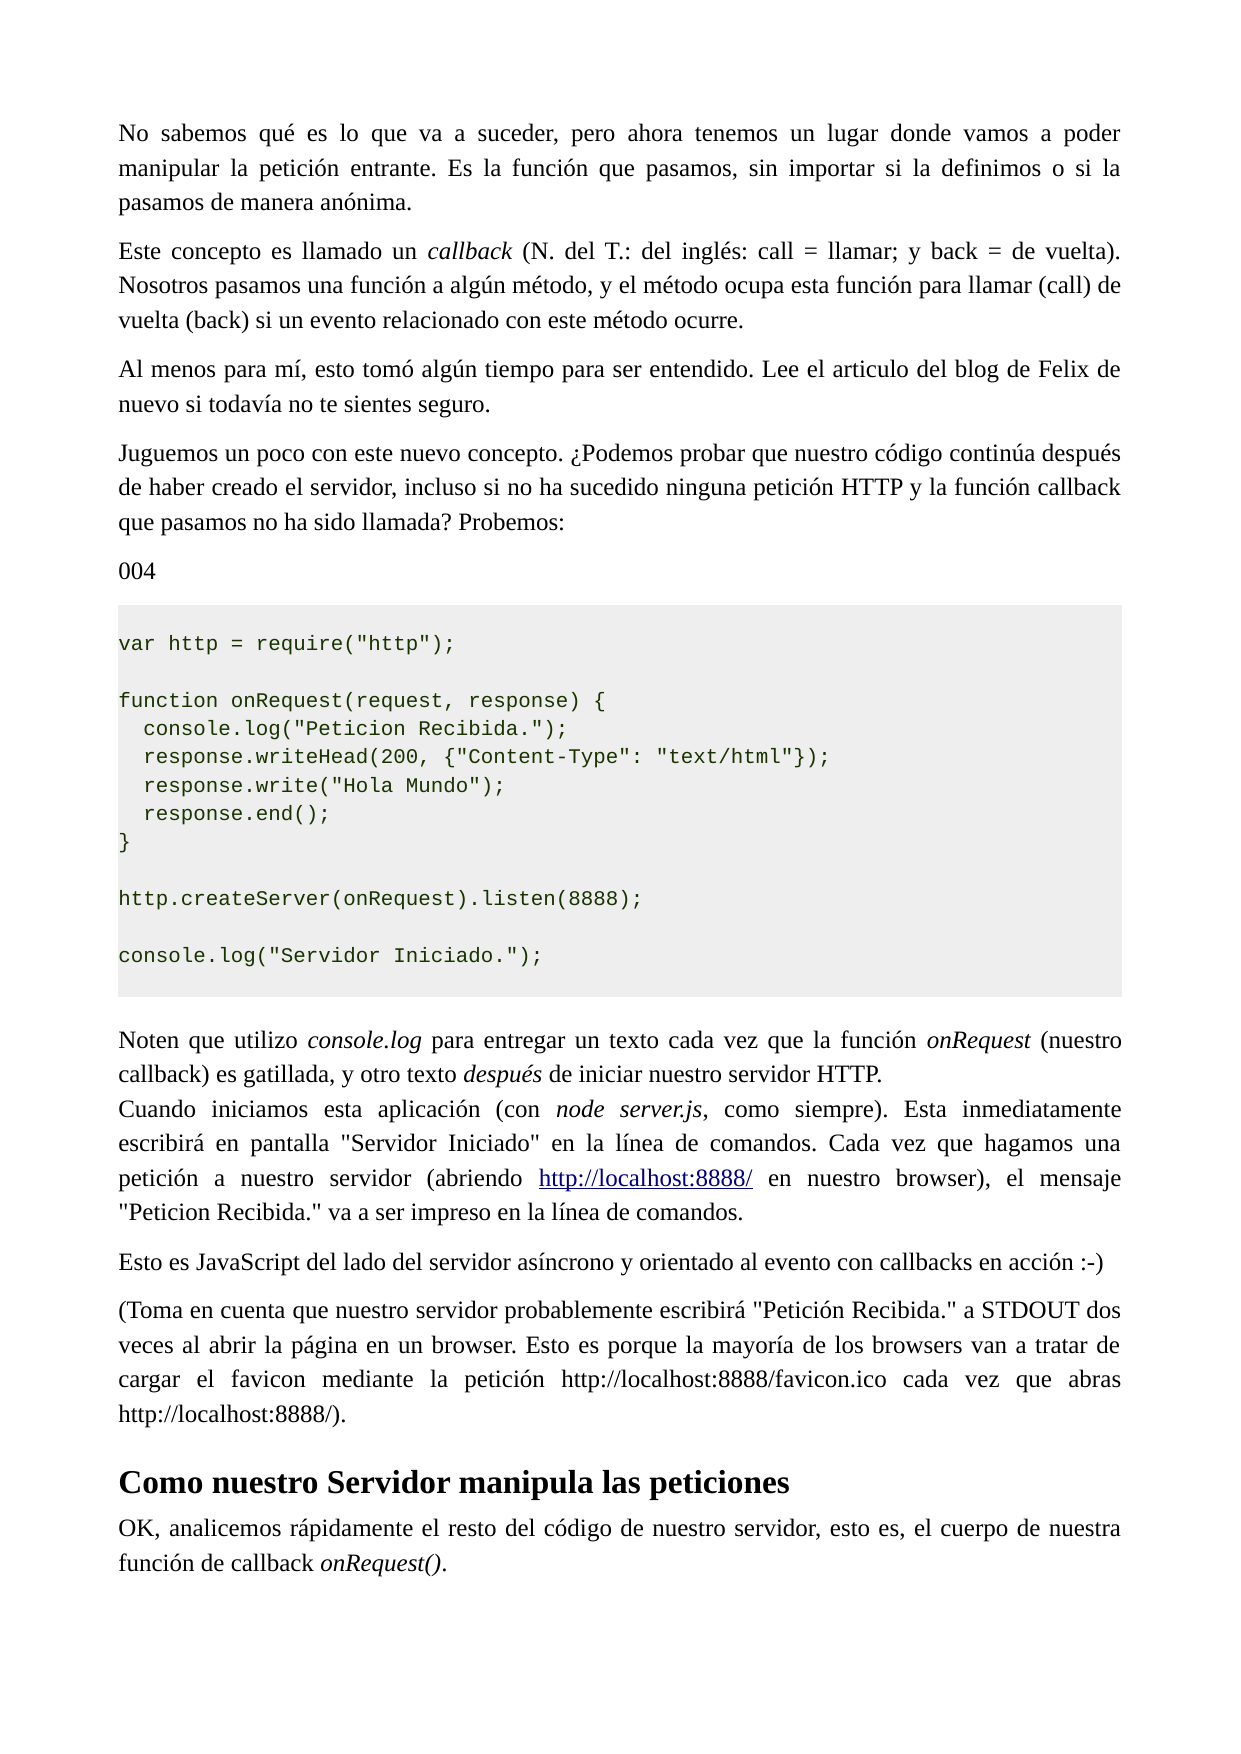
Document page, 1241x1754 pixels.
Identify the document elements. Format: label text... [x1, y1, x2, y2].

text console.log("Peticion Recibida."); [118, 718, 1122, 742]
text response.write("Hola Mundo"); [118, 775, 1122, 798]
text var http = require("http"); [118, 633, 1122, 657]
text Esto es JavaScript del lado del servidor asíncrono y orientado al evento con callbacks en acción :-) [118, 1247, 1122, 1275]
text OK, analicemos rápidamente el resto del código de nuestro servidor, esto es, el cuerpo de nuestra función de callback onRequest(). [118, 1513, 1122, 1577]
text 004 [118, 556, 1122, 584]
text No sabemos qué es lo que va a suceder, pero ahora tenemos un lugar donde vamos a poder manipular la petición entrante. Es la función que pasamos, sin importar si la definimos o si la pasamos de manera anónima. [118, 118, 1122, 216]
text response.writeHead(200, {"Content-Type": "text/html"}); [118, 746, 1122, 770]
text Al menos para mí, esto tomó algún tiempo para ser entendido. Lee el articulo del blog de Felix de nuevo si todavía no te sientes seguro. [118, 354, 1122, 417]
text response.end(); [118, 803, 1122, 827]
text http.createServer(onRequest).listen(8888); [118, 888, 1122, 912]
subtitle Como nuestro Servidor manipula las peticiones [118, 1463, 1122, 1501]
text } [118, 831, 1122, 855]
text function onRequest(request, response) { [118, 690, 1122, 713]
text Cuando iniciamos esta aplicación (con node server.js, como siempre). Esta inmediatamente escribirá en pantalla "Servidor Iniciado" en la línea de comandos. Cada vez que hagamos una petición a nuestro servidor (abriendo http://localhost:8888/ en nuestro browser), el mensaje "Peticion Recibida." va a ser impreso en la línea de comandos. [118, 1094, 1122, 1226]
text Este concepto es llamado un callback (N. del T.: del inglés: call = llamar; y back = de vuelta). Nosotros pasamos una función a algún método, y el método ocupa esta función para llamar (call) de vuelta (back) si un evento relacionado con este método ocurre. [118, 236, 1122, 334]
text (Toma en cuenta que nuestro servidor probablemente escribirá "Petición Recibida." a STDOUT dos veces al abrir la página en un browser. Esto es porque la mayoría de los browsers van a tratar de cargar el favicon mediante la petición http://localhost:8888/favicon.ico cada vez que abras http://localhost:8888/). [118, 1296, 1122, 1428]
text Noten que utilizo console.log para entregar un texto cada vez que la función onRequest (nuestro callback) es gatillada, y otro texto después de iniciar nuestro servidor HTTP. [118, 1025, 1122, 1088]
text Juguemos un poco con este nuevo concepto. ¿Podemos probar que nuestro código continúa después de haber creado el servidor, incluso si no ha sucedido ninguna petición HTTP y la función callback que pasamos no ha sido llamada? Probemos: [118, 438, 1122, 535]
text console.log("Servidor Iniciado."); [118, 945, 1122, 968]
